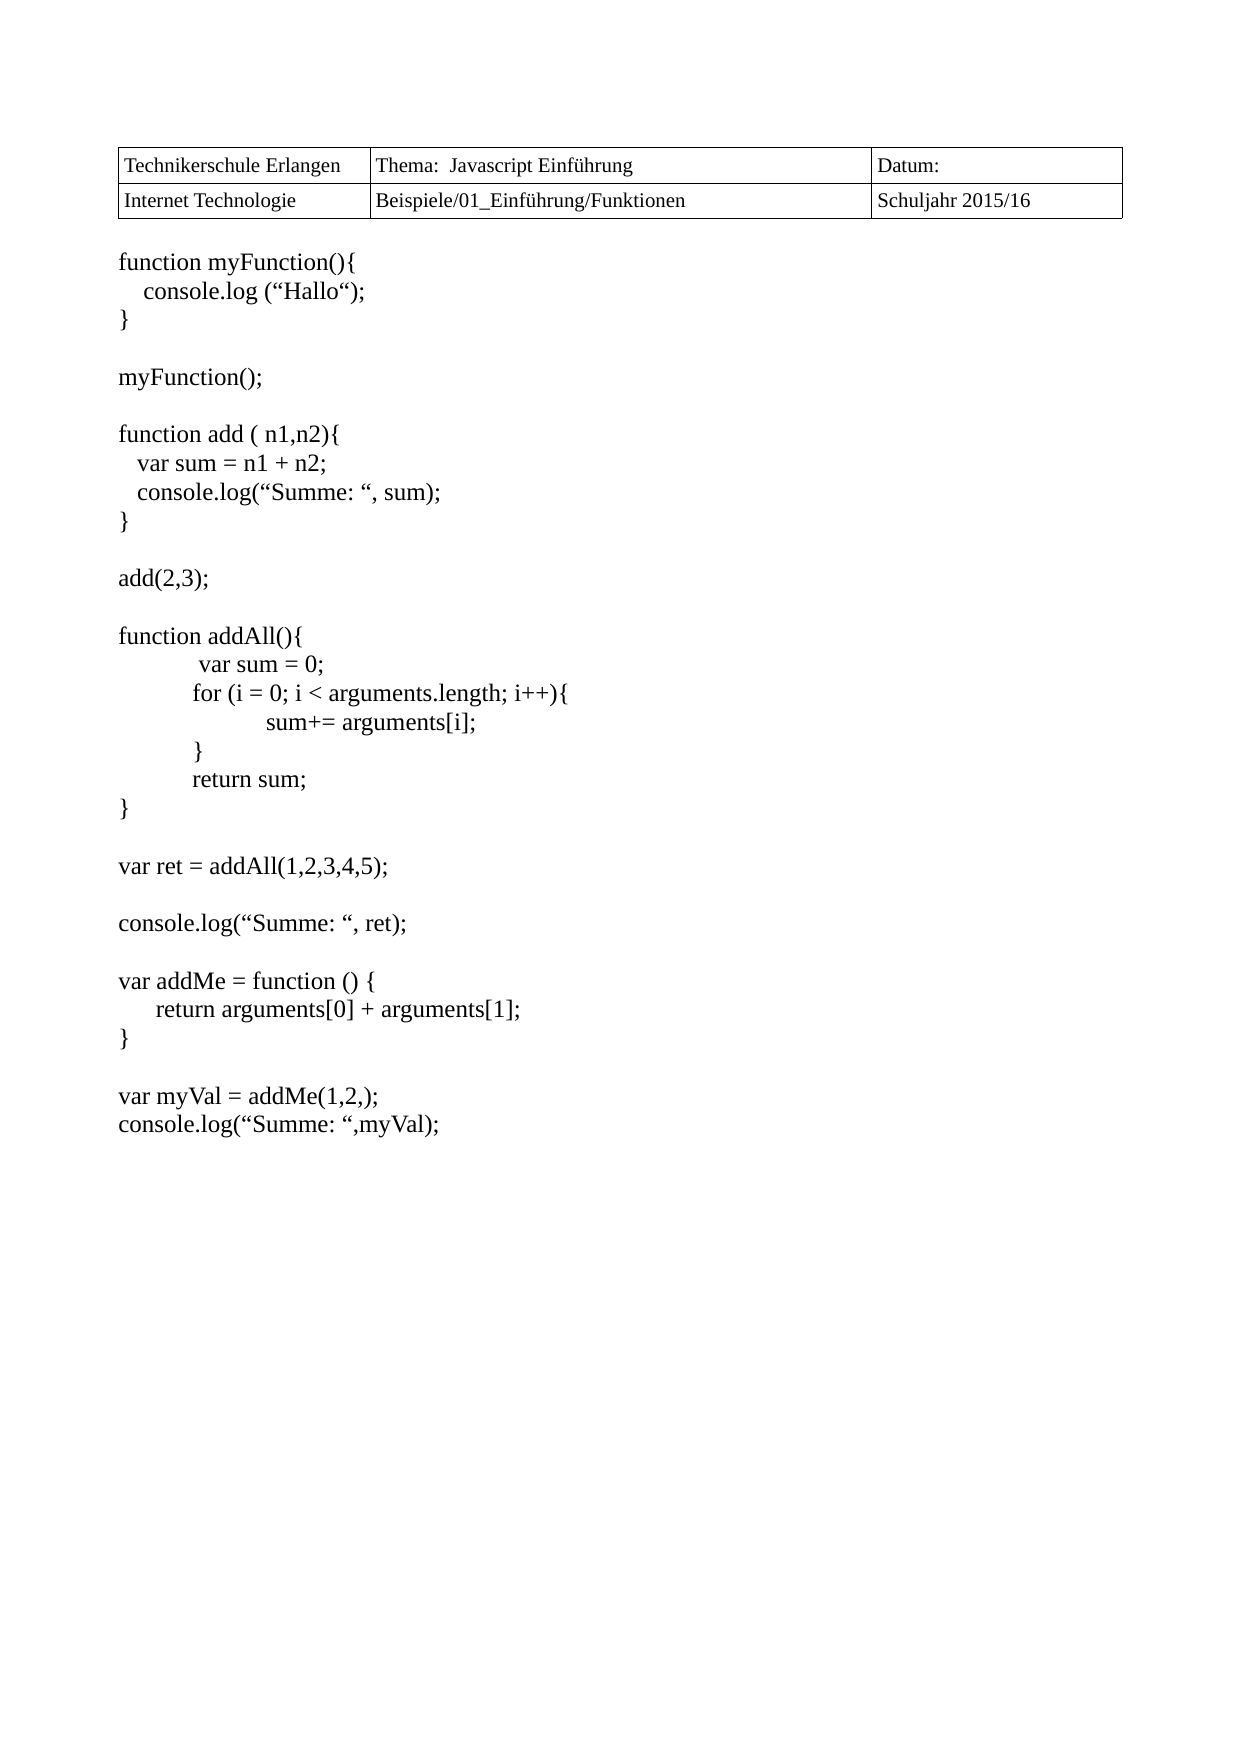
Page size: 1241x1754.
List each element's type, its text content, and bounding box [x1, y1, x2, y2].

text var addMe = function () { [118, 966, 1122, 994]
text } [118, 793, 1122, 822]
text function myFunction(){ [118, 247, 1122, 276]
text function addAll(){ [118, 621, 1122, 649]
text console.log(“Summe: “,myVal); [118, 1109, 1122, 1138]
text } [118, 506, 1122, 534]
text } [118, 736, 1122, 764]
text return arguments[0] + arguments[1]; [118, 994, 1122, 1023]
table_header Technikerschule Erlangen [119, 148, 370, 182]
text console.log(“Summe: “, sum); [118, 477, 1122, 506]
text var sum = 0; [118, 649, 1122, 678]
text return sum; [118, 764, 1122, 793]
text var myVal = addMe(1,2,); [118, 1081, 1122, 1109]
text console.log (“Hallo“); [118, 276, 1122, 304]
text add(2,3); [118, 563, 1122, 592]
table_cell Internet Technologie [119, 184, 370, 218]
table_cell Schuljahr 2015/16 [872, 184, 1122, 218]
table_header Datum: [872, 148, 1122, 182]
text var ret = addAll(1,2,3,4,5); [118, 851, 1122, 879]
text console.log(“Summe: “, ret); [118, 908, 1122, 937]
table_header Thema: Javascript Einführung [371, 148, 871, 182]
text sum+= arguments[i]; [118, 707, 1122, 736]
table_cell Beispiele/01_Einführung/Funktionen [371, 184, 871, 218]
text myFunction(); [118, 362, 1122, 391]
text for (i = 0; i < arguments.length; i++){ [118, 678, 1122, 707]
text } [118, 304, 1122, 333]
text } [118, 1023, 1122, 1052]
text function add ( n1,n2){ [118, 419, 1122, 448]
text var sum = n1 + n2; [118, 448, 1122, 477]
